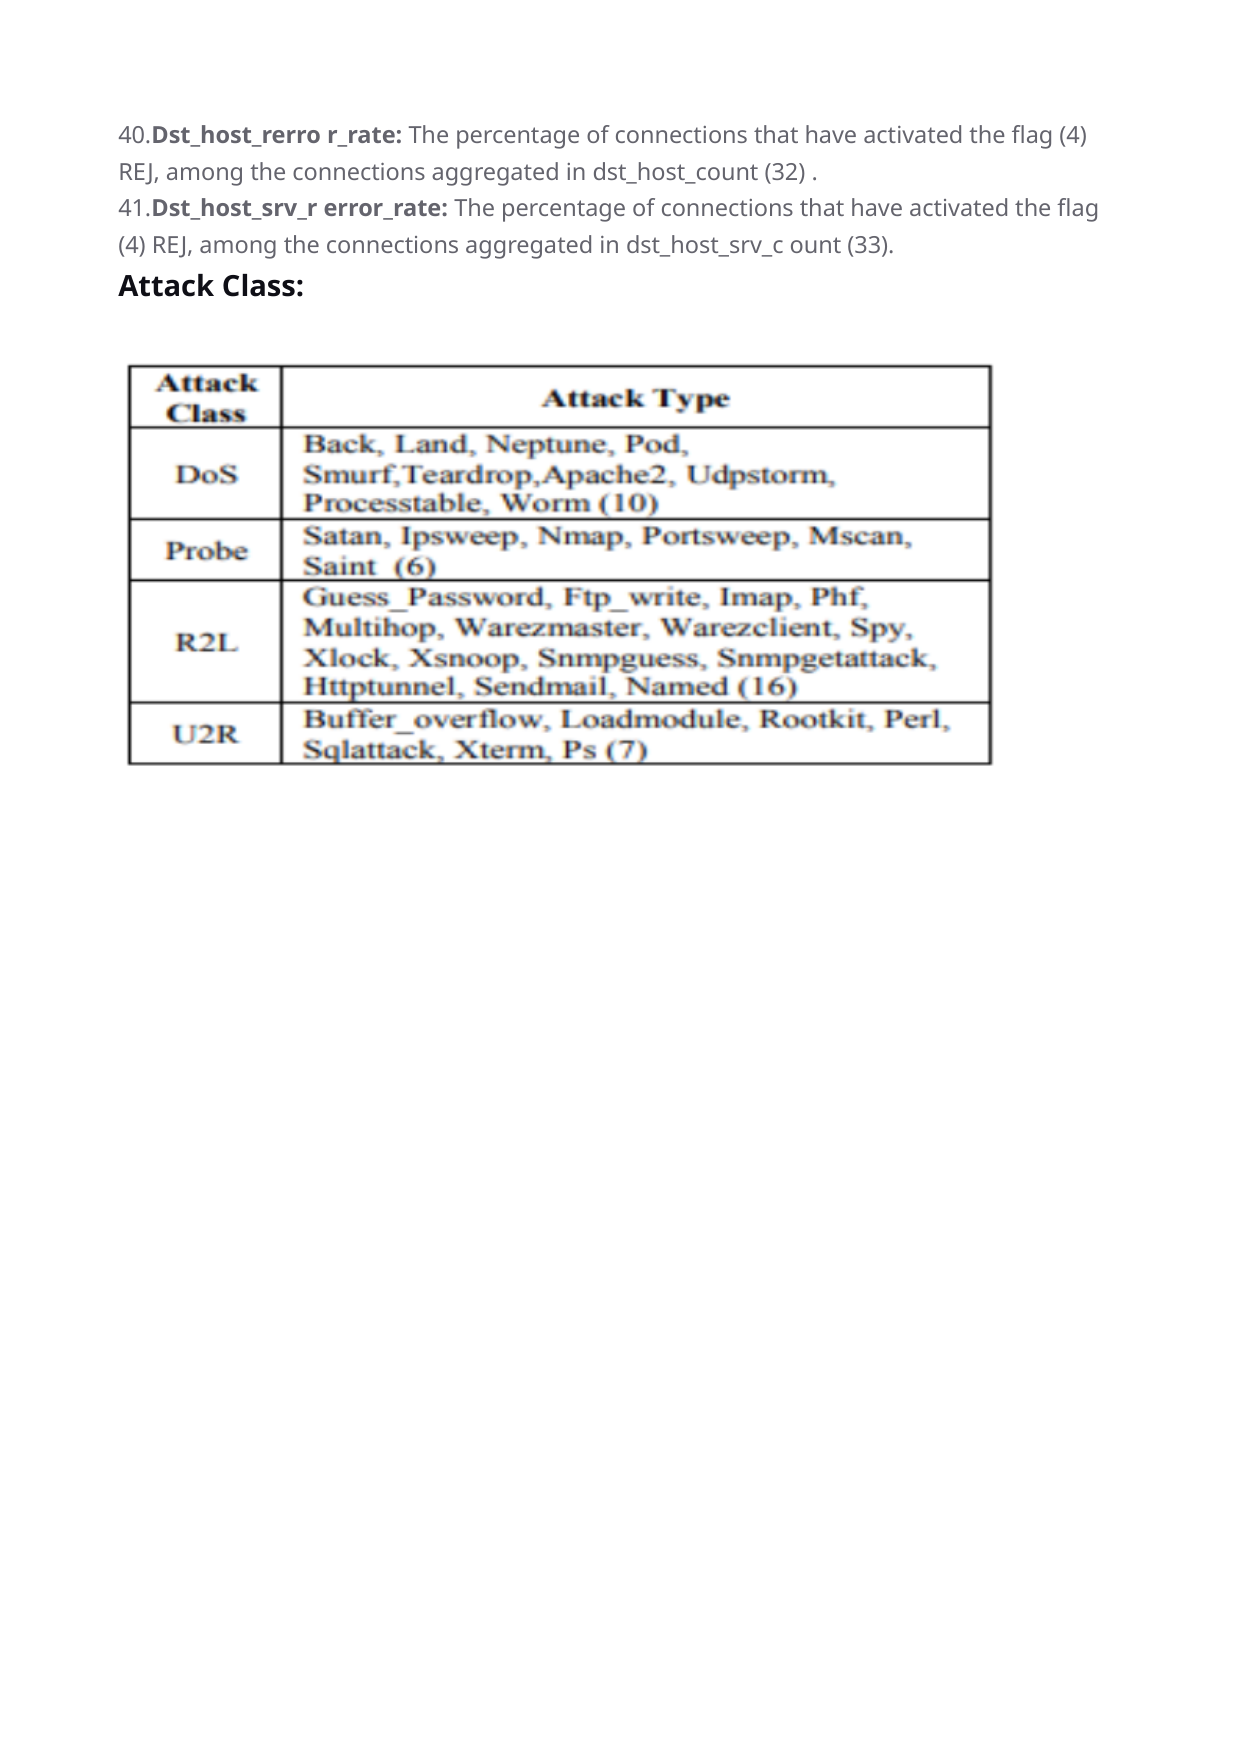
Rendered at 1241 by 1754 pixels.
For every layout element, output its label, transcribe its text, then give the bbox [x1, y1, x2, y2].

subtitle Attack Class: [118, 265, 1122, 305]
list Dst_host_srv_r error_rate: The percentage of connections that have activated the flag (4) REJ, among the connections aggregated in dst_host_srv_c ount (33). [118, 192, 1122, 260]
list Dst_host_rerro r_rate: The percentage of connections that have activated the flag (4) REJ, among the connections aggregated in dst_host_count (32) . [118, 118, 1122, 187]
picture [118, 336, 1022, 783]
